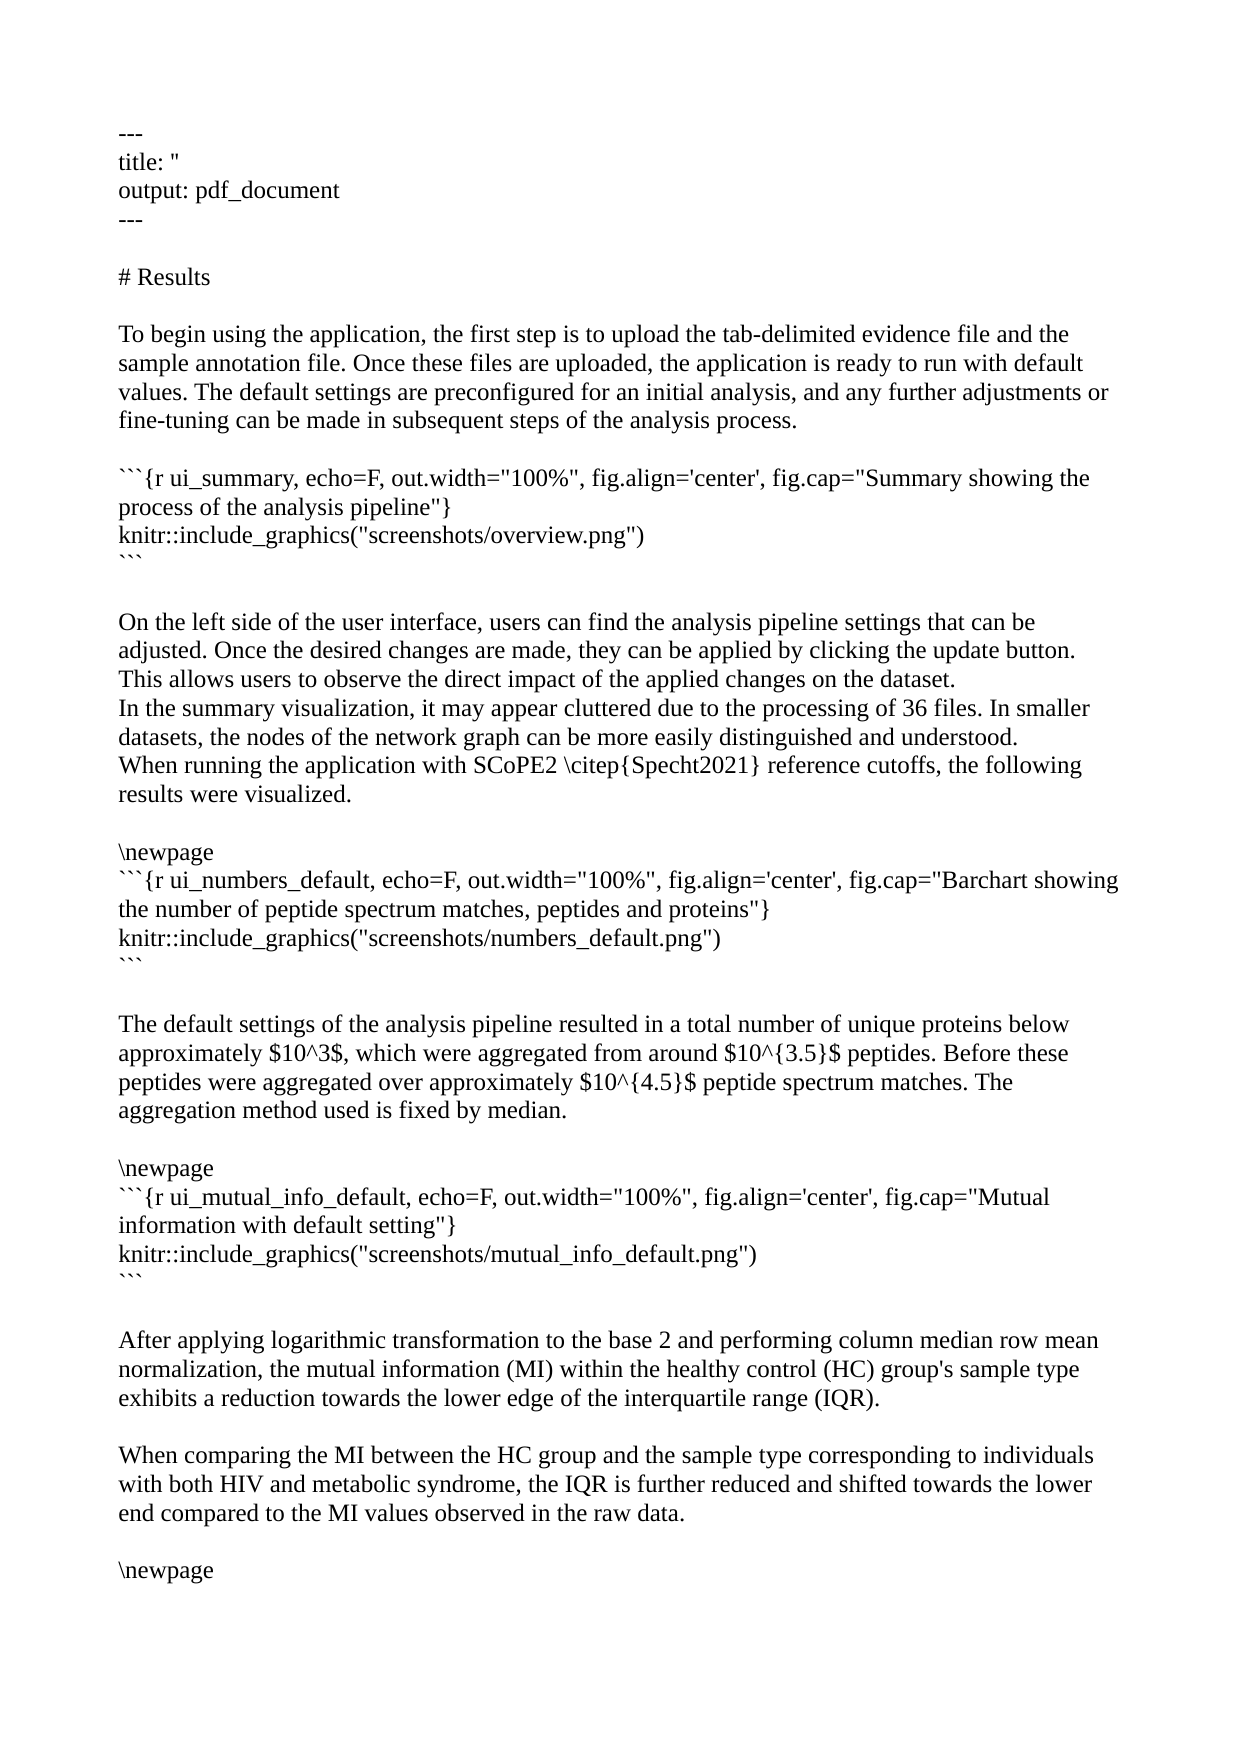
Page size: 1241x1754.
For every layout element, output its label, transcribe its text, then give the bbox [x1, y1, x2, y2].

text In the summary visualization, it may appear cluttered due to the processing of 36 files. In smaller datasets, the nodes of the network graph can be more easily distinguished and understood. [118, 693, 1122, 751]
text --- [118, 118, 1122, 147]
text output: pdf_document [118, 176, 1122, 204]
text ```{r ui_summary, echo=F, out.width="100%", fig.align='center', fig.cap="Summary showing the process of the analysis pipeline"} [118, 463, 1122, 521]
text \newpage [118, 1153, 1122, 1182]
text \newpage [118, 1556, 1122, 1584]
text The default settings of the analysis pipeline resulted in a total number of unique proteins below approximately $10^3$, which were aggregated from around $10^{3.5}$ peptides. Before these peptides were aggregated over approximately $10^{4.5}$ peptide spectrum matches. The aggregation method used is fixed by median. [118, 1009, 1122, 1124]
text ```{r ui_mutual_info_default, echo=F, out.width="100%", fig.align='center', fig.cap="Mutual information with default setting"} [118, 1182, 1122, 1239]
text On the left side of the user interface, users can find the analysis pipeline settings that can be adjusted. Once the desired changes are made, they can be applied by clicking the update button. This allows users to observe the direct impact of the applied changes on the dataset. [118, 607, 1122, 693]
text When running the application with SCoPE2 \citep{Specht2021} reference cutoffs, the following results were visualized. [118, 751, 1122, 808]
text After applying logarithmic transformation to the base 2 and performing column median row mean normalization, the mutual information (MI) within the healthy control (HC) group's sample type exhibits a reduction towards the lower edge of the interquartile range (IQR). [118, 1326, 1122, 1412]
text title: '' [118, 147, 1122, 176]
text ``` [118, 549, 1122, 578]
text knitr::include_graphics("screenshots/numbers_default.png") [118, 923, 1122, 952]
text knitr::include_graphics("screenshots/overview.png") [118, 521, 1122, 549]
text When comparing the MI between the HC group and the sample type corresponding to individuals with both HIV and metabolic syndrome, the IQR is further reduced and shifted towards the lower end compared to the MI values observed in the raw data. [118, 1441, 1122, 1527]
text ``` [118, 952, 1122, 981]
text ``` [118, 1268, 1122, 1297]
text ```{r ui_numbers_default, echo=F, out.width="100%", fig.align='center', fig.cap="Barchart showing the number of peptide spectrum matches, peptides and proteins"} [118, 866, 1122, 923]
text knitr::include_graphics("screenshots/mutual_info_default.png") [118, 1239, 1122, 1268]
text # Results [118, 262, 1122, 291]
text --- [118, 204, 1122, 233]
text \newpage [118, 837, 1122, 866]
text To begin using the application, the first step is to upload the tab-delimited evidence file and the sample annotation file. Once these files are uploaded, the application is ready to run with default values. The default settings are preconfigured for an initial analysis, and any further adjustments or fine-tuning can be made in subsequent steps of the analysis process. [118, 319, 1122, 434]
